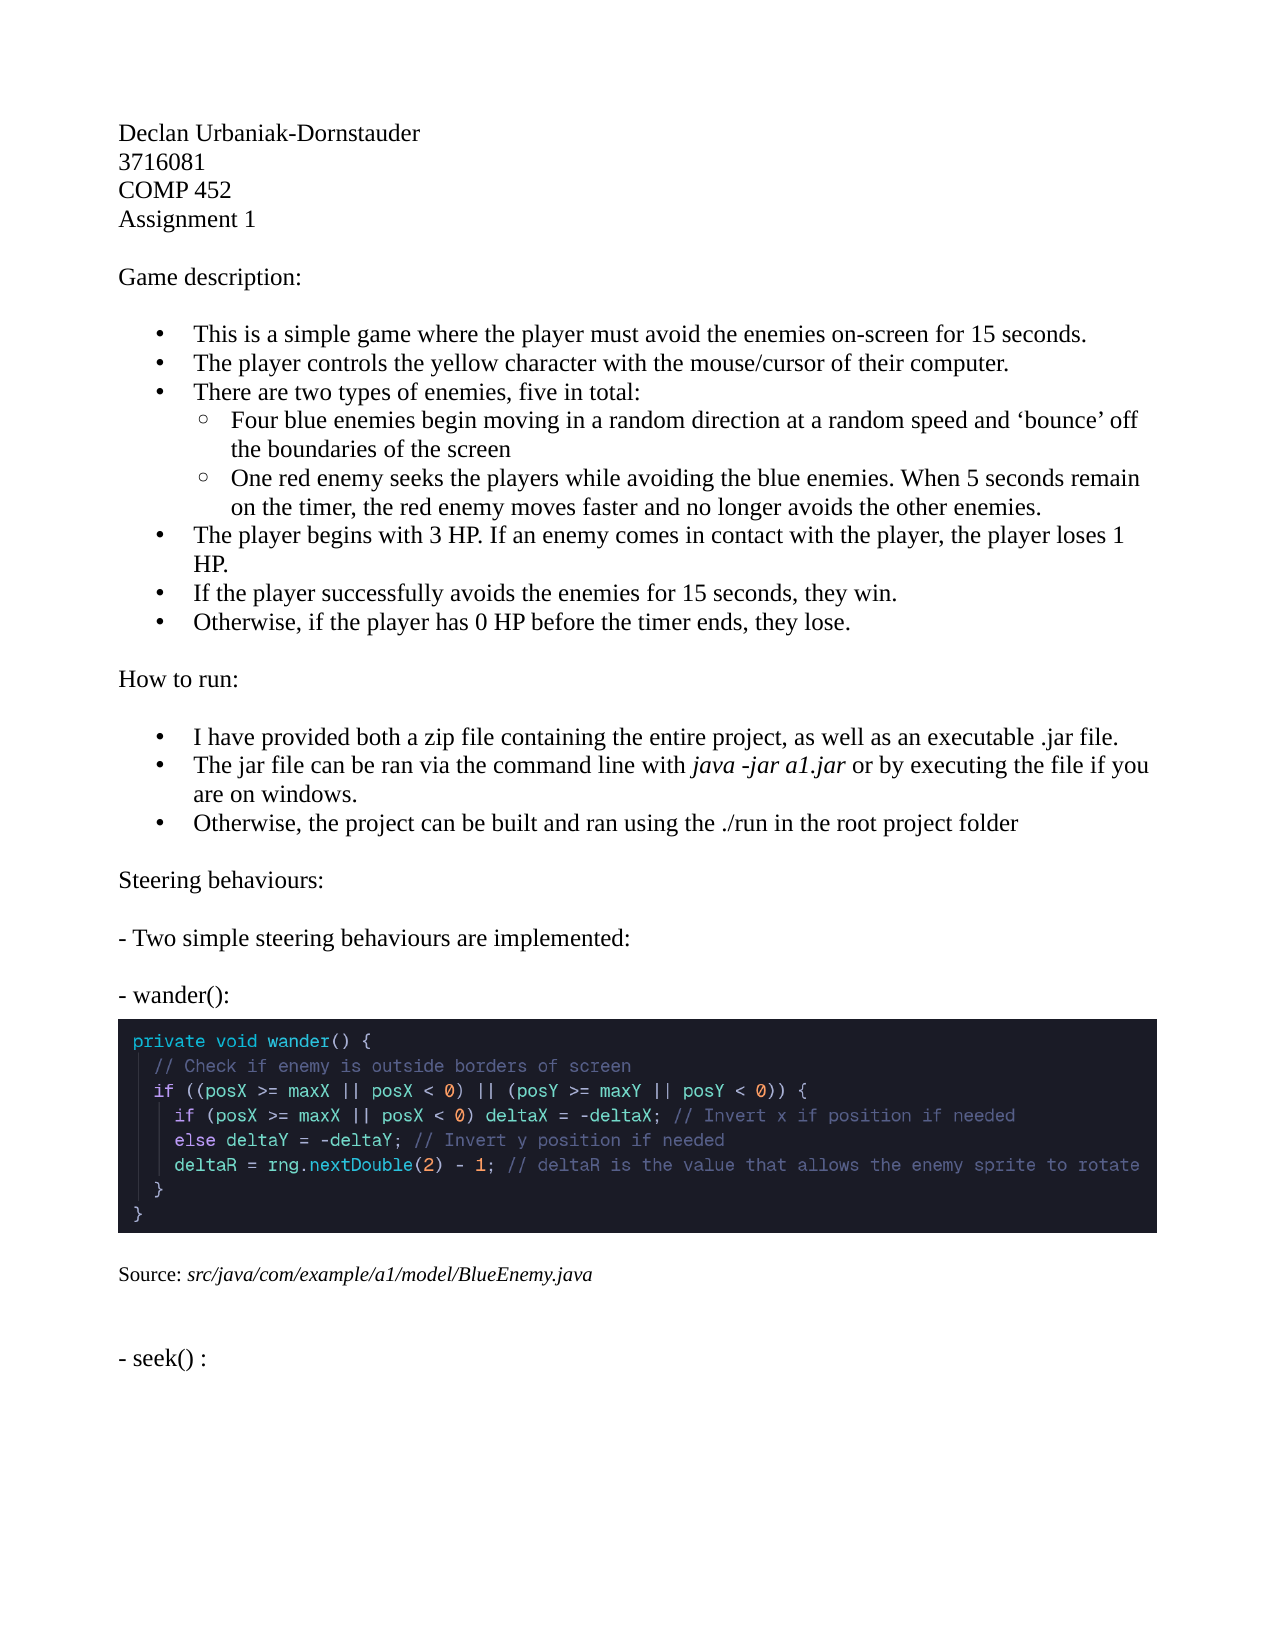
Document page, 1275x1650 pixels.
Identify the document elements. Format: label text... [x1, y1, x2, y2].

text Game description: [118, 262, 1157, 291]
text 3716081 [118, 147, 1157, 176]
list Four blue enemies begin moving in a random direction at a random speed and ‘bounce’ off the boundaries of the screen [193, 406, 1157, 463]
list The jar file can be ran via the command line with java -jar a1.jar or by executing the file if you are on windows. [156, 751, 1157, 808]
text Assignment 1 [118, 204, 1157, 233]
picture [118, 1019, 1157, 1233]
list Otherwise, the project can be built and ran using the ./run in the root project folder [156, 808, 1157, 837]
text [118, 1009, 1157, 1019]
text Declan Urbaniak-Dornstauder [118, 118, 1157, 147]
list This is a simple game where the player must avoid the enemies on-screen for 15 seconds. [156, 319, 1157, 348]
list There are two types of enemies, five in total: [156, 377, 1157, 406]
list The player begins with 3 HP. If an enemy comes in contact with the player, the player loses 1 HP. [156, 521, 1157, 578]
list I have provided both a zip file containing the entire project, as well as an executable .jar file. [156, 722, 1157, 751]
text COMP 452 [118, 176, 1157, 204]
text - seek() : [118, 1343, 1157, 1372]
list If the player successfully avoids the enemies for 15 seconds, they win. [156, 578, 1157, 607]
list The player controls the yellow character with the mouse/cursor of their computer. [156, 348, 1157, 377]
list One red enemy seeks the players while avoiding the blue enemies. When 5 seconds remain on the timer, the red enemy moves faster and no longer avoids the other enemies. [193, 463, 1157, 521]
text Source: src/java/com/example/a1/model/BlueEnemy.java [118, 1233, 1157, 1286]
text - wander(): [118, 981, 1157, 1009]
text - Two simple steering behaviours are implemented: [118, 923, 1157, 952]
list Otherwise, if the player has 0 HP before the timer ends, they lose. [156, 607, 1157, 636]
text Steering behaviours: [118, 866, 1157, 894]
text How to run: [118, 664, 1157, 693]
